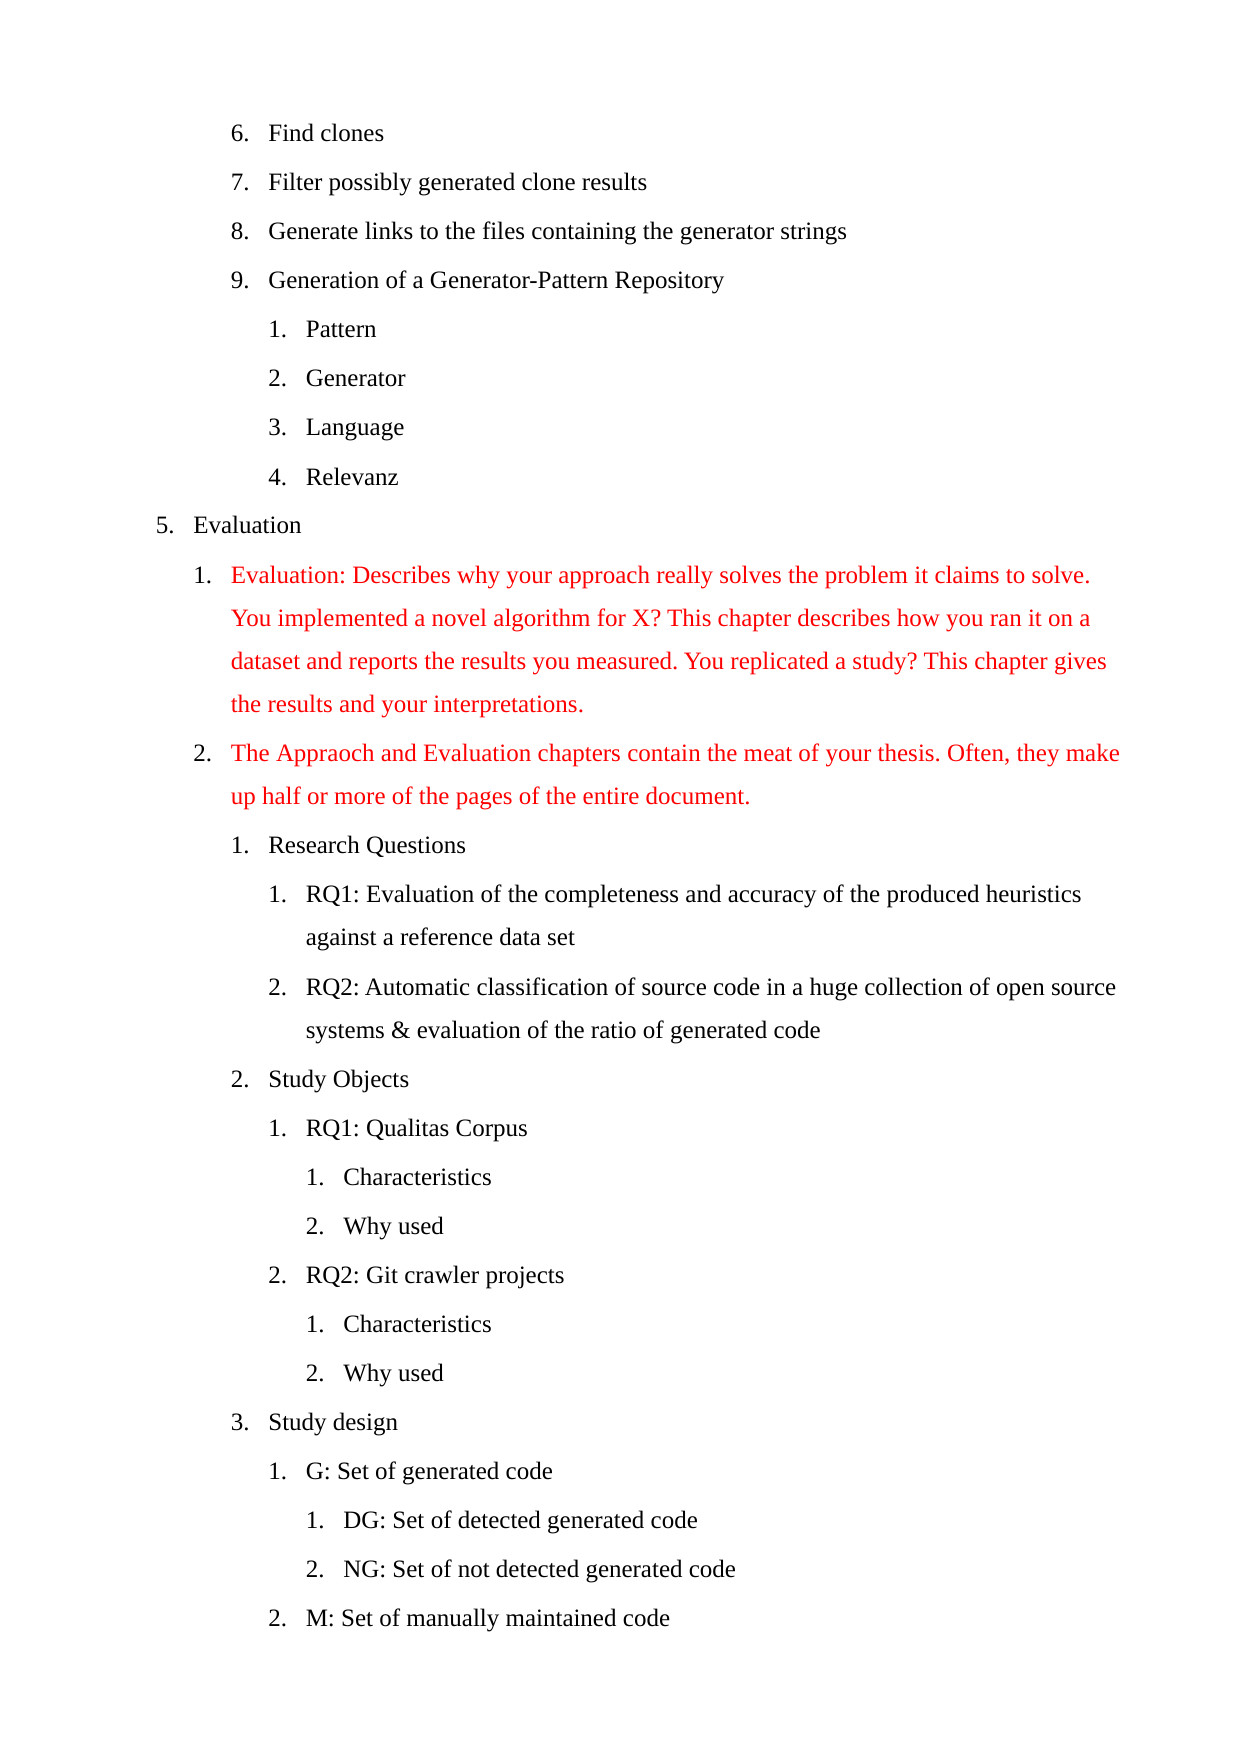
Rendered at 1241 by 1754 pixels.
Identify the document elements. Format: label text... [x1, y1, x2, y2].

list DG: Set of detected generated code [306, 1505, 1122, 1534]
list Why used [306, 1211, 1122, 1240]
list The Appraoch and Evaluation chapters contain the meat of your thesis. Often, they make up half or more of the pages of the entire document. [193, 738, 1122, 810]
list Language [268, 412, 1122, 441]
list M: Set of manually maintained code [268, 1603, 1122, 1632]
list NG: Set of not detected generated code [306, 1554, 1122, 1583]
list Research Questions [231, 830, 1122, 859]
list Characteristics [306, 1162, 1122, 1191]
list RQ1: Qualitas Corpus [268, 1113, 1122, 1142]
list RQ2: Automatic classification of source code in a huge collection of open source systems & evaluation of the ratio of generated code [268, 972, 1122, 1043]
list Filter possibly generated clone results [231, 167, 1122, 196]
list Why used [306, 1358, 1122, 1387]
list Evaluation [156, 511, 1122, 539]
list Generator [268, 363, 1122, 392]
list Study design [231, 1407, 1122, 1436]
list Evaluation: Describes why your approach really solves the problem it claims to solve. You implemented a novel algorithm for X? This chapter describes how you ran it on a dataset and reports the results you measured. You replicated a study? This chapter gives the results and your interpretations. [193, 560, 1122, 718]
list Relevanz [268, 462, 1122, 490]
list Characteristics [306, 1309, 1122, 1338]
list Generation of a Generator-Pattern Repository [231, 265, 1122, 294]
list Find clones [231, 118, 1122, 147]
list RQ2: Git crawler projects [268, 1260, 1122, 1289]
list Pattern [268, 314, 1122, 343]
list Study Objects [231, 1064, 1122, 1092]
list RQ1: Evaluation of the completeness and accuracy of the produced heuristics against a reference data set [268, 879, 1122, 951]
list G: Set of generated code [268, 1456, 1122, 1485]
list Generate links to the files containing the generator strings [231, 216, 1122, 245]
